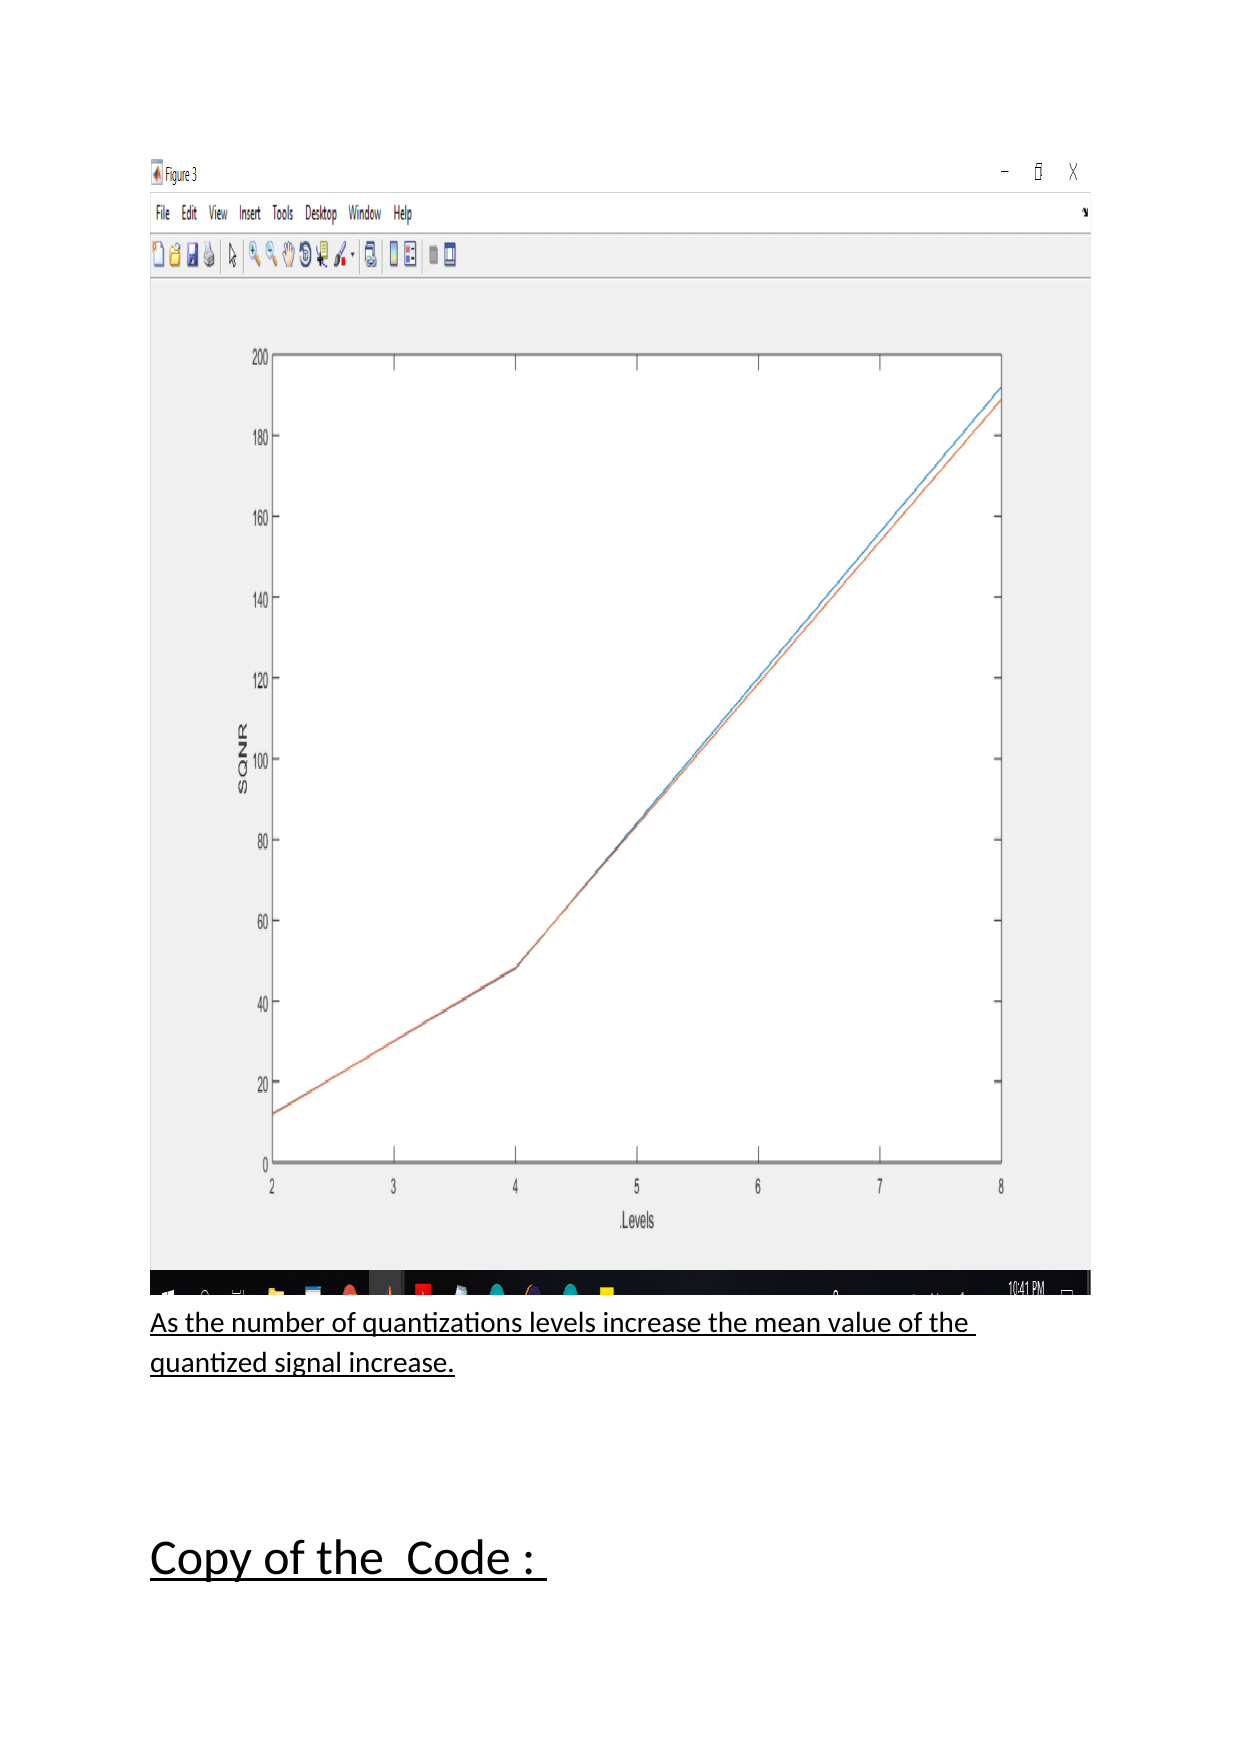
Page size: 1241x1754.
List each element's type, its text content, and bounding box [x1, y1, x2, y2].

text As the number of quantizations levels increase the mean value of the quantized signal increase. [150, 1304, 1090, 1380]
picture [150, 159, 1091, 1295]
text Copy of the Code : [150, 1526, 1090, 1587]
